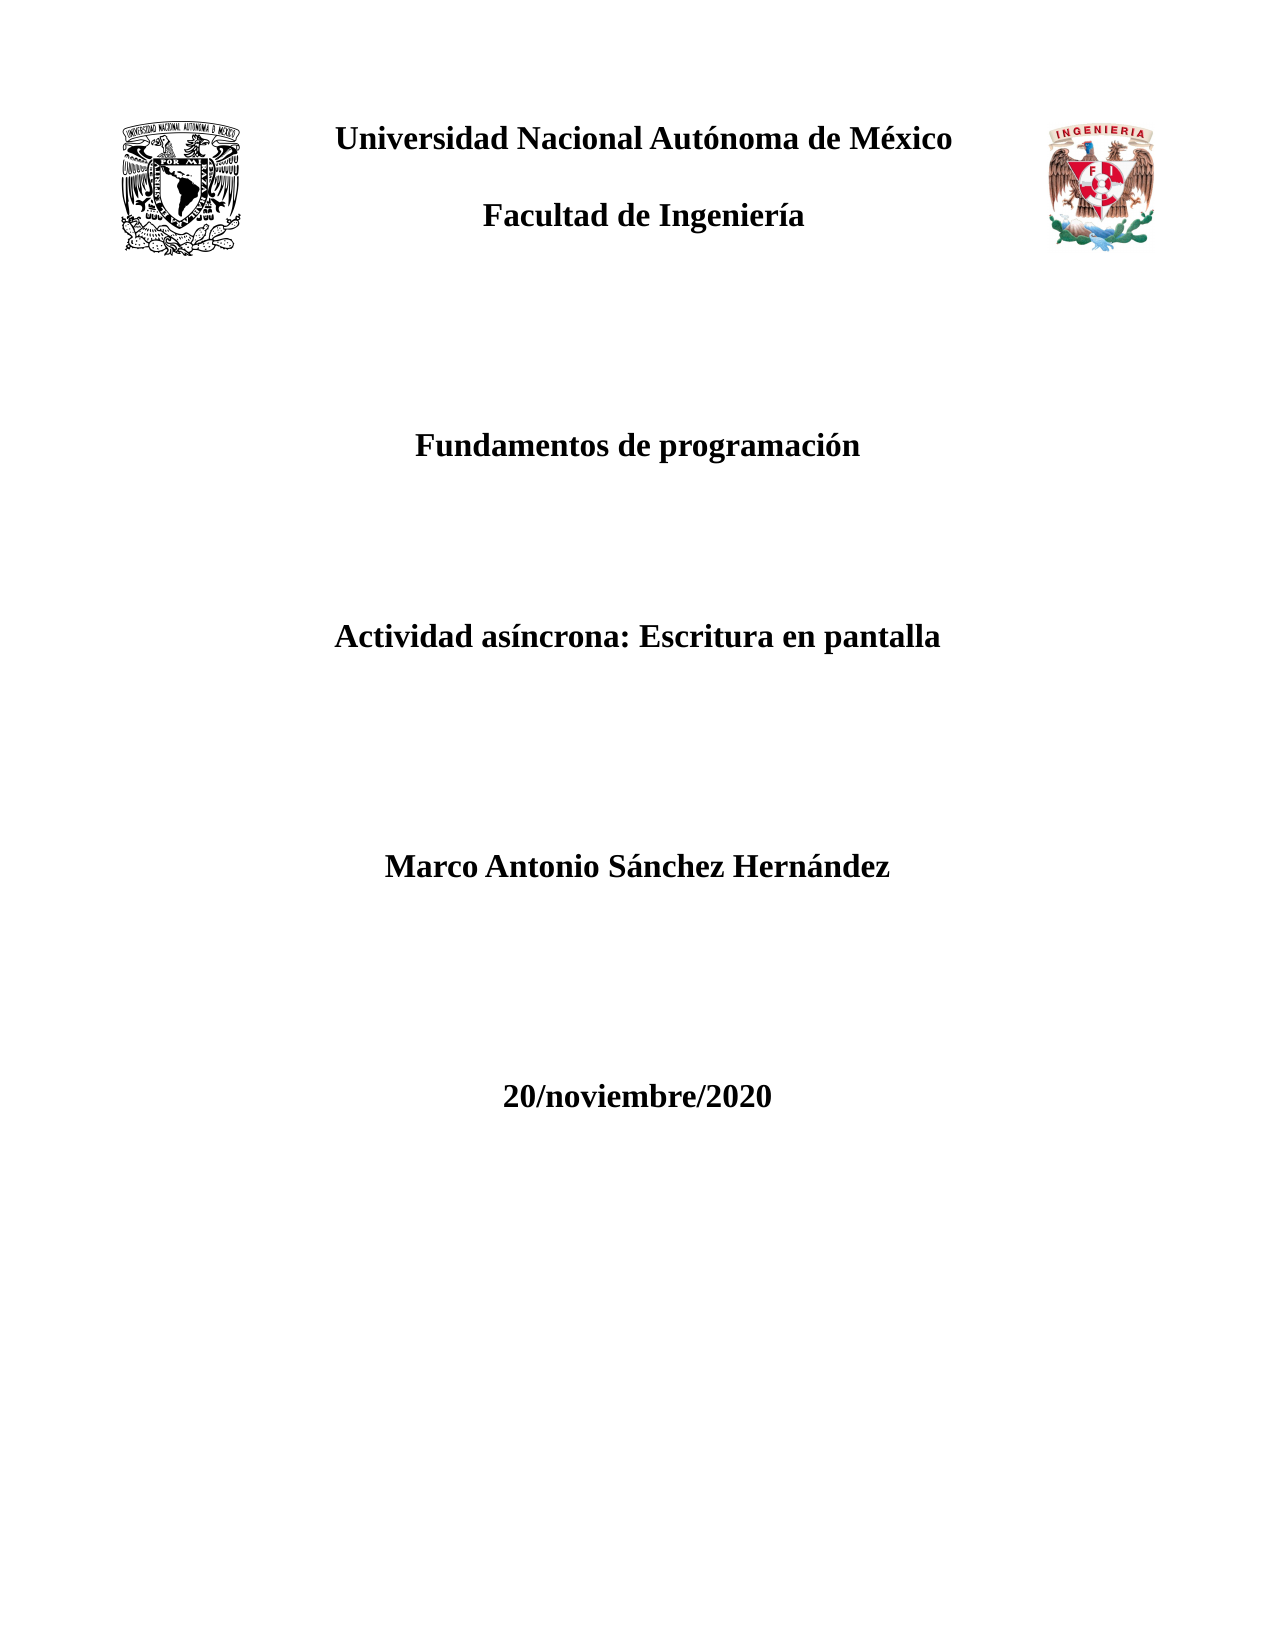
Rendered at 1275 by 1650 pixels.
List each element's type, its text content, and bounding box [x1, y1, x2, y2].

text 20/noviembre/2020 [118, 1076, 1157, 1115]
text Marco Antonio Sánchez Hernández [118, 846, 1157, 885]
picture [1046, 122, 1155, 253]
picture [121, 121, 241, 256]
text Facultad de Ingeniería [241, 195, 1046, 233]
text Fundamentos de programación [118, 425, 1157, 463]
text Actividad asíncrona: Escritura en pantalla [118, 616, 1157, 655]
text Universidad Nacional Autónoma de México [118, 118, 1157, 156]
